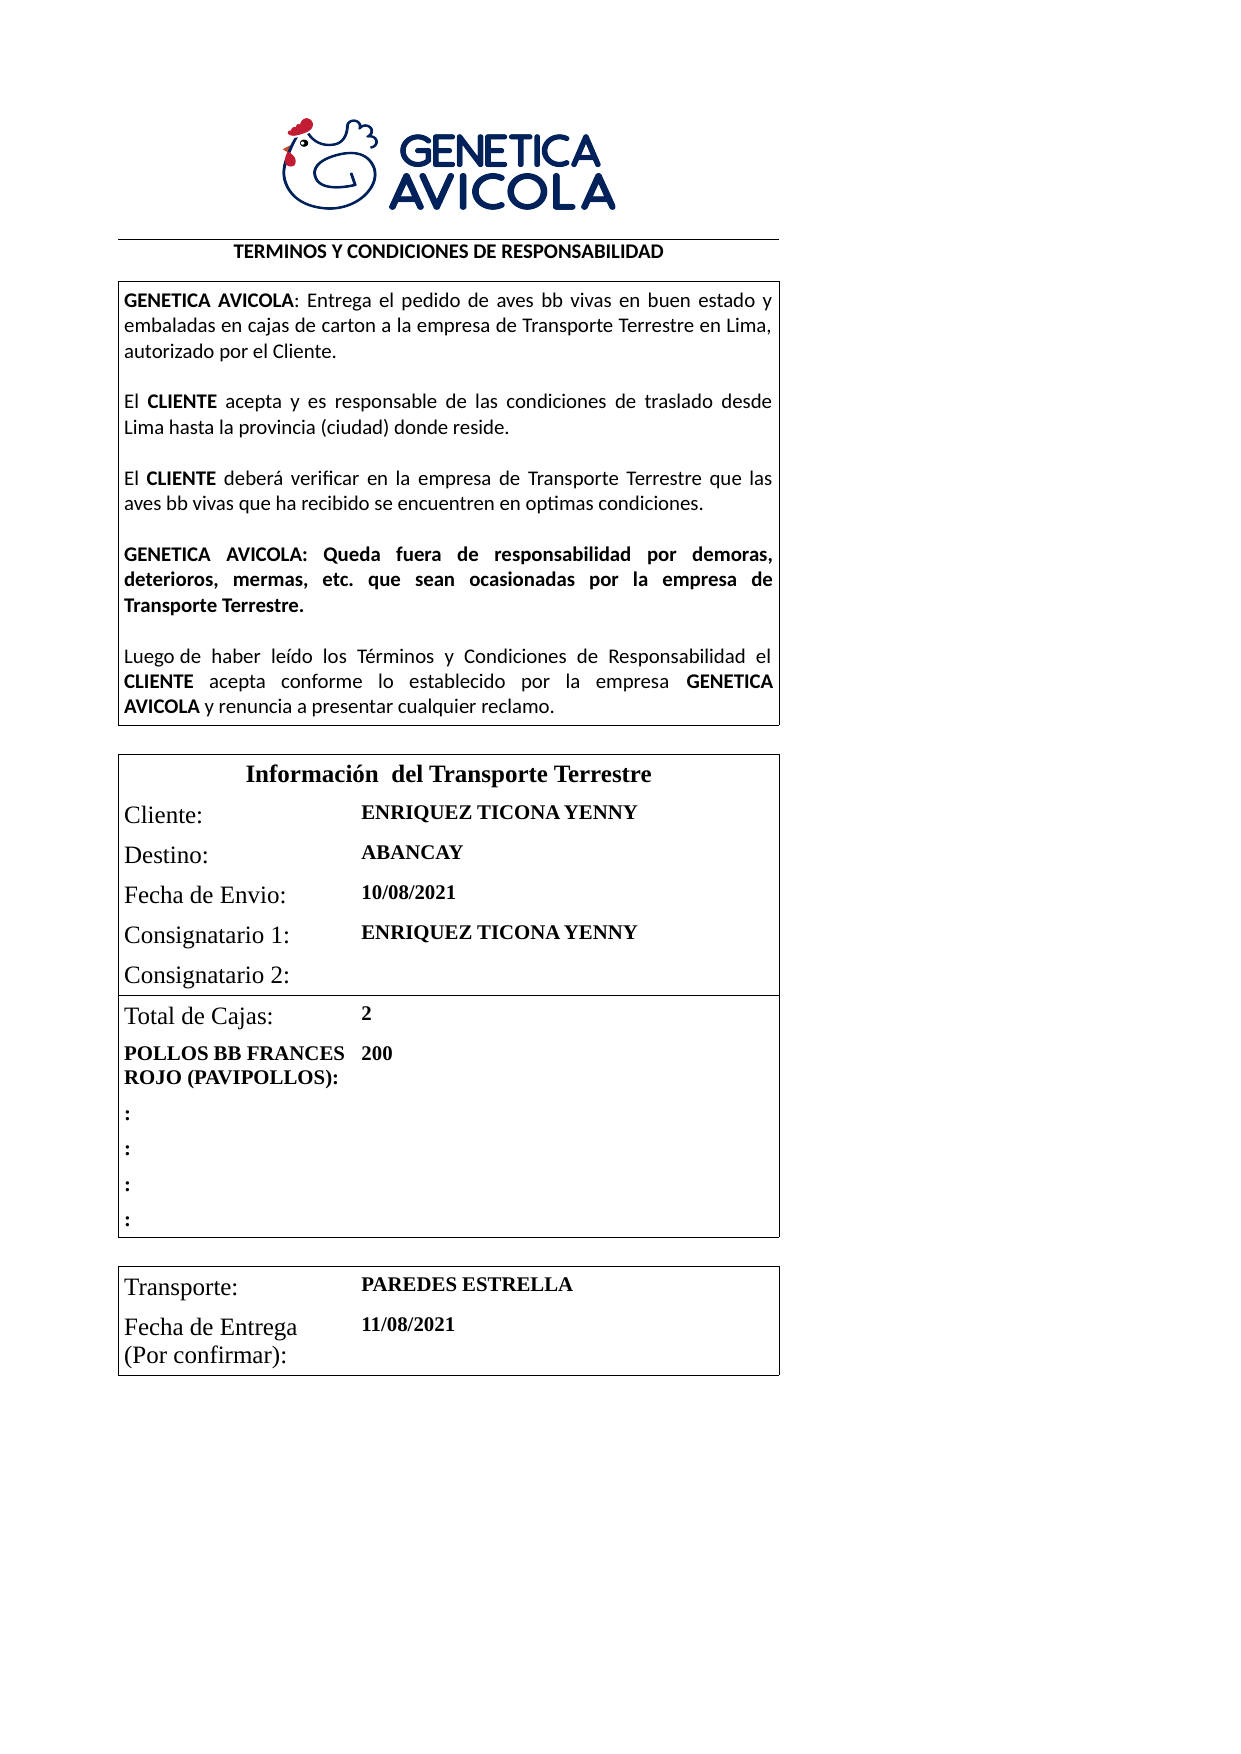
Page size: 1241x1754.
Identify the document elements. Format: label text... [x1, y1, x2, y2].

table_cell : [119, 1130, 356, 1166]
table_cell GENETICA AVICOLA: Entrega el pedido de aves bb vivas en buen estado y embaladas en cajas de carton a la empresa de Transporte Terrestre en Lima, autorizado por el Cliente. El CLIENTE acepta y es responsable de las condiciones de traslado desde Lima hasta la provincia (ciudad) donde reside. El CLIENTE deberá verificar en la empresa de Transporte Terrestre que las aves bb vivas que ha recibido se encuentren en optimas condiciones. GENETICA AVICOLA: Queda fuera de responsabilidad por demoras, deterioros, mermas, etc. que sean ocasionadas por la empresa de Transporte Terrestre. Luego de haber leído los Términos y Condiciones de Responsabilidad el CLIENTE acepta conforme lo establecido por la empresa GENETICA AVICOLA y renuncia a presentar cualquier reclamo. [119, 282, 779, 725]
table_cell 200 [356, 1035, 779, 1095]
table_cell Consignatario 2: [119, 955, 356, 995]
table_cell 2 [356, 996, 779, 1035]
table_cell [118, 1238, 356, 1266]
table_cell : [119, 1166, 356, 1201]
table_cell [356, 1166, 779, 1201]
table_cell ABANCAY [356, 834, 779, 874]
table_cell [356, 1095, 779, 1130]
table_cell POLLOS BB FRANCES ROJO (PAVIPOLLOS): [119, 1035, 356, 1095]
table_cell : [119, 1201, 356, 1237]
picture [282, 118, 616, 210]
table_cell ENRIQUEZ TICONA YENNY [356, 915, 779, 955]
table_cell [356, 1130, 779, 1166]
table_cell Cliente: [119, 794, 356, 834]
table_header TERMINOS Y CONDICIONES DE RESPONSABILIDAD [118, 240, 779, 281]
table_cell ENRIQUEZ TICONA YENNY [356, 794, 779, 834]
table_cell Total de Cajas: [119, 996, 356, 1035]
table_cell [356, 955, 779, 995]
table_cell [356, 1238, 779, 1266]
table_cell Fecha de Envio: [119, 874, 356, 914]
table_cell Transporte: [119, 1267, 356, 1306]
table_cell [356, 1201, 779, 1237]
table_cell PAREDES ESTRELLA [356, 1267, 779, 1306]
table_header Información del Transporte Terrestre [119, 755, 779, 794]
table_cell 10/08/2021 [356, 874, 779, 914]
table_cell Fecha de Entrega (Por confirmar): [119, 1306, 356, 1375]
table_cell Destino: [119, 834, 356, 874]
table_cell Consignatario 1: [119, 915, 356, 955]
table_cell : [119, 1095, 356, 1130]
table_cell 11/08/2021 [356, 1306, 779, 1375]
